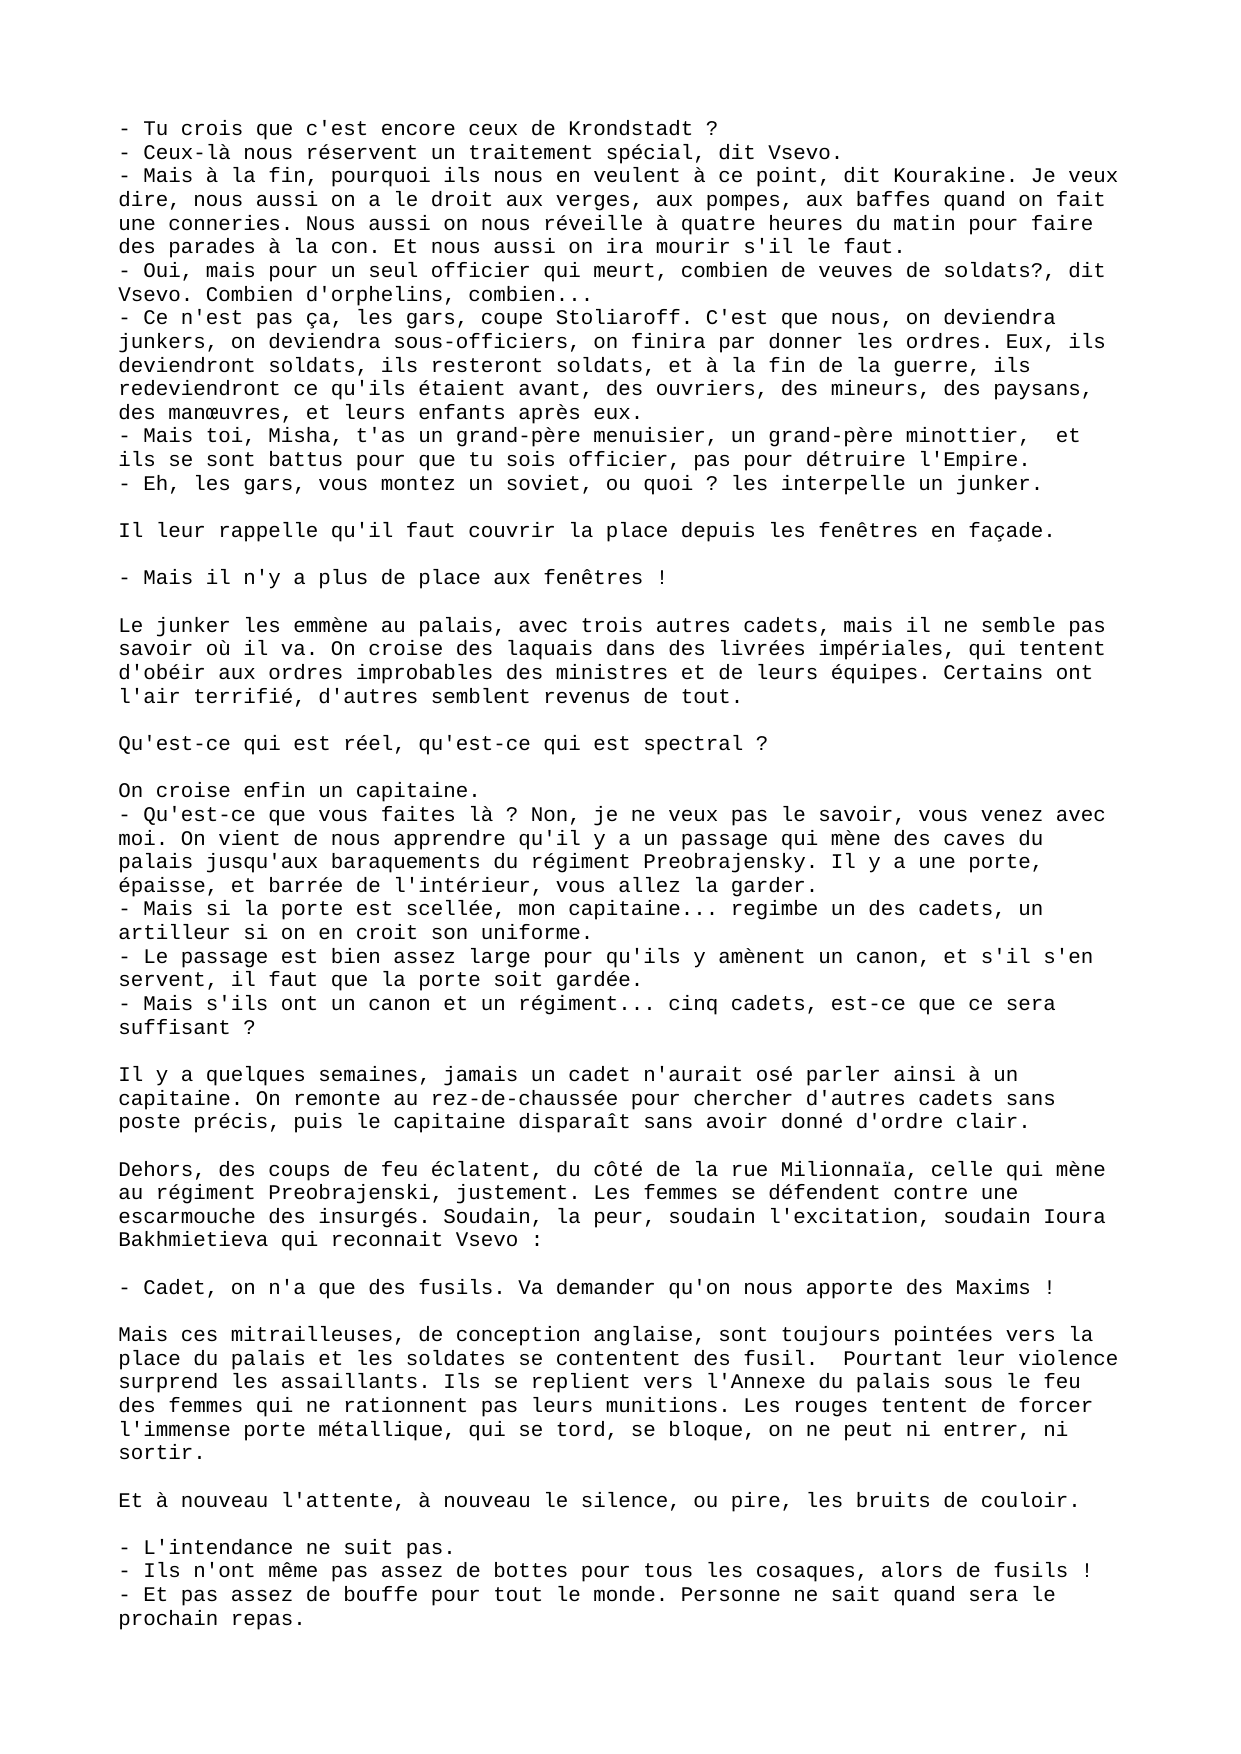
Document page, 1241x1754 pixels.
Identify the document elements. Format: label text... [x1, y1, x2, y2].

text - Mais s'ils ont un canon et un régiment... cinq cadets, est-ce que ce sera suffisant ? [118, 993, 1122, 1040]
text - Mais toi, Misha, t'as un grand-père menuisier, un grand-père minottier, et ils se sont battus pour que tu sois officier, pas pour détruire l'Empire. [118, 426, 1122, 473]
text - Le passage est bien assez large pour qu'ils y amènent un canon, et s'il s'en servent, il faut que la porte soit gardée. [118, 946, 1122, 993]
text - Ce n'est pas ça, les gars, coupe Stoliaroff. C'est que nous, on deviendra junkers, on deviendra sous-officiers, on finira par donner les ordres. Eux, ils deviendront soldats, ils resteront soldats, et à la fin de la guerre, ils redeviendront ce qu'ils étaient avant, des ouvriers, des mineurs, des paysans, des manœuvres, et leurs enfants après eux. [118, 307, 1122, 426]
text - Eh, les gars, vous montez un soviet, ou quoi ? les interpelle un junker. [118, 473, 1122, 496]
text - Mais à la fin, pourquoi ils nous en veulent à ce point, dit Kourakine. Je veux dire, nous aussi on a le droit aux verges, aux pompes, aux baffes quand on fait une conneries. Nous aussi on nous réveille à quatre heures du matin pour faire des parades à la con. Et nous aussi on ira mourir s'il le faut. [118, 165, 1122, 260]
text Et à nouveau l'attente, à nouveau le silence, ou pire, les bruits de couloir. [118, 1489, 1122, 1513]
text - Mais si la porte est scellée, mon capitaine... regimbe un des cadets, un artilleur si on en croit son uniforme. [118, 898, 1122, 946]
text Dehors, des coups de feu éclatent, du côté de la rue Milionnaïa, celle qui mène au régiment Preobrajenski, justement. Les femmes se défendent contre une escarmouche des insurgés. Soudain, la peur, soudain l'excitation, soudain Ioura Bakhmietieva qui reconnait Vsevo : [118, 1158, 1122, 1253]
text Qu'est-ce qui est réel, qu'est-ce qui est spectral ? [118, 733, 1122, 757]
text - Qu'est-ce que vous faites là ? Non, je ne veux pas le savoir, vous venez avec moi. On vient de nous apprendre qu'il y a un passage qui mène des caves du palais jusqu'aux baraquements du régiment Preobrajensky. Il y a une porte, épaisse, et barrée de l'intérieur, vous allez la garder. [118, 804, 1122, 898]
text Il y a quelques semaines, jamais un cadet n'aurait osé parler ainsi à un capitaine. On remonte au rez-de-chaussée pour chercher d'autres cadets sans poste précis, puis le capitaine disparaît sans avoir donné d'ordre clair. [118, 1064, 1122, 1135]
text - Cadet, on n'a que des fusils. Va demander qu'on nous apporte des Maxims ! [118, 1277, 1122, 1300]
text - L'intendance ne suit pas. [118, 1537, 1122, 1561]
text - Mais il n'y a plus de place aux fenêtres ! [118, 567, 1122, 591]
text On croise enfin un capitaine. [118, 780, 1122, 804]
text - Oui, mais pour un seul officier qui meurt, combien de veuves de soldats?, dit Vsevo. Combien d'orphelins, combien... [118, 260, 1122, 307]
text - Tu crois que c'est encore ceux de Krondstadt ? [118, 118, 1122, 142]
text - Et pas assez de bouffe pour tout le monde. Personne ne sait quand sera le prochain repas. [118, 1584, 1122, 1631]
text Mais ces mitrailleuses, de conception anglaise, sont toujours pointées vers la place du palais et les soldates se contentent des fusil. Pourtant leur violence surprend les assaillants. Ils se replient vers l'Annexe du palais sous le feu des femmes qui ne rationnent pas leurs munitions. Les rouges tentent de forcer l'immense porte métallique, qui se tord, se bloque, on ne peut ni entrer, ni sortir. [118, 1324, 1122, 1466]
text Le junker les emmène au palais, avec trois autres cadets, mais il ne semble pas savoir où il va. On croise des laquais dans des livrées impériales, qui tentent d'obéir aux ordres improbables des ministres et de leurs équipes. Certains ont l'air terrifié, d'autres semblent revenus de tout. [118, 615, 1122, 709]
text - Ils n'ont même pas assez de bottes pour tous les cosaques, alors de fusils ! [118, 1561, 1122, 1584]
text - Ceux-là nous réservent un traitement spécial, dit Vsevo. [118, 142, 1122, 165]
text Il leur rappelle qu'il faut couvrir la place depuis les fenêtres en façade. [118, 520, 1122, 544]
